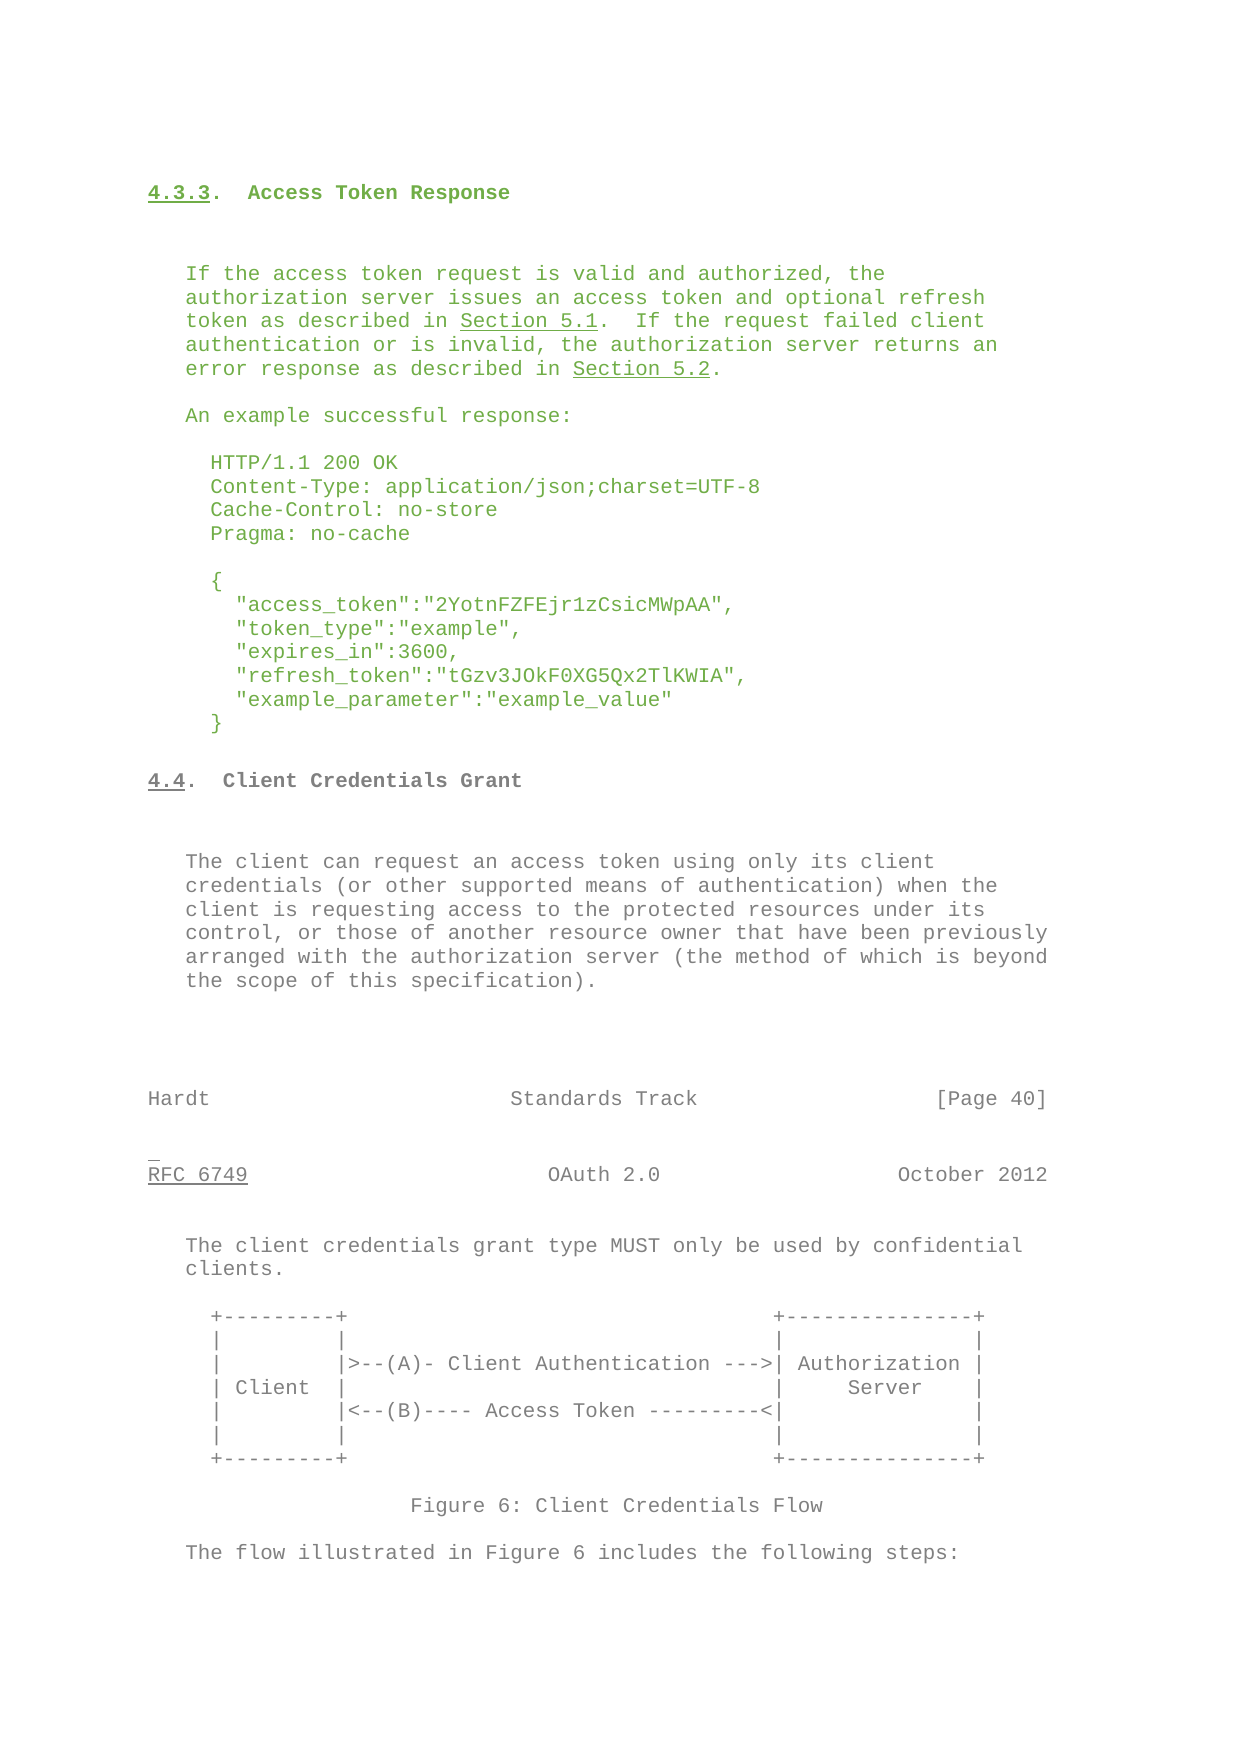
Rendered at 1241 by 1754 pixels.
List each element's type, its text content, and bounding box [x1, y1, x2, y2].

text Cache-Control: no-store [148, 499, 1093, 523]
text "access_token":"2YotnFZFEjr1zCsicMWpAA", [148, 594, 1093, 618]
text { [148, 570, 1093, 594]
text +---------+ +---------------+ [148, 1448, 1093, 1471]
text | |<--(B)---- Access Token ---------<| | [148, 1400, 1093, 1424]
text | Client | | Server | [148, 1377, 1093, 1400]
text Figure 6: Client Credentials Flow [148, 1495, 1093, 1518]
text } [148, 712, 1093, 736]
text error response as described in Section 5.2. [148, 358, 1093, 381]
text the scope of this specification). [148, 969, 1093, 993]
text authentication or is invalid, the authorization server returns an [148, 334, 1093, 358]
text clients. [148, 1258, 1093, 1282]
text Hardt Standards Track [Page 40] [148, 1088, 1093, 1111]
text +---------+ +---------------+ [148, 1306, 1093, 1329]
text The client credentials grant type MUST only be used by confidential [148, 1235, 1093, 1258]
text token as described in Section 5.1. If the request failed client [148, 310, 1093, 334]
text client is requesting access to the protected resources under its [148, 899, 1093, 922]
text Content-Type: application/json;charset=UTF-8 [148, 476, 1093, 499]
text authorization server issues an access token and optional refresh [148, 287, 1093, 310]
text "refresh_token":"tGzv3JOkF0XG5Qx2TlKWIA", [148, 665, 1093, 689]
text Pragma: no-cache [148, 523, 1093, 547]
text RFC 6749 OAuth 2.0 October 2012 [148, 1164, 1093, 1187]
text "token_type":"example", [148, 618, 1093, 641]
text arranged with the authorization server (the method of which is beyond [148, 946, 1093, 969]
text HTTP/1.1 200 OK [148, 452, 1093, 476]
text | | | | [148, 1424, 1093, 1448]
text control, or those of another resource owner that have been previously [148, 922, 1093, 946]
text | | | | [148, 1329, 1093, 1353]
text The client can request an access token using only its client [148, 851, 1093, 875]
text The flow illustrated in Figure 6 includes the following steps: [148, 1542, 1093, 1566]
text 4.3.3. Access Token Response [148, 182, 1093, 205]
text "expires_in":3600, [148, 641, 1093, 665]
text | |>--(A)- Client Authentication --->| Authorization | [148, 1353, 1093, 1377]
text "example_parameter":"example_value" [148, 689, 1093, 712]
text An example successful response: [148, 405, 1093, 428]
text 4.4. Client Credentials Grant [148, 770, 1093, 794]
text If the access token request is valid and authorized, the [148, 263, 1093, 287]
text credentials (or other supported means of authentication) when the [148, 875, 1093, 899]
